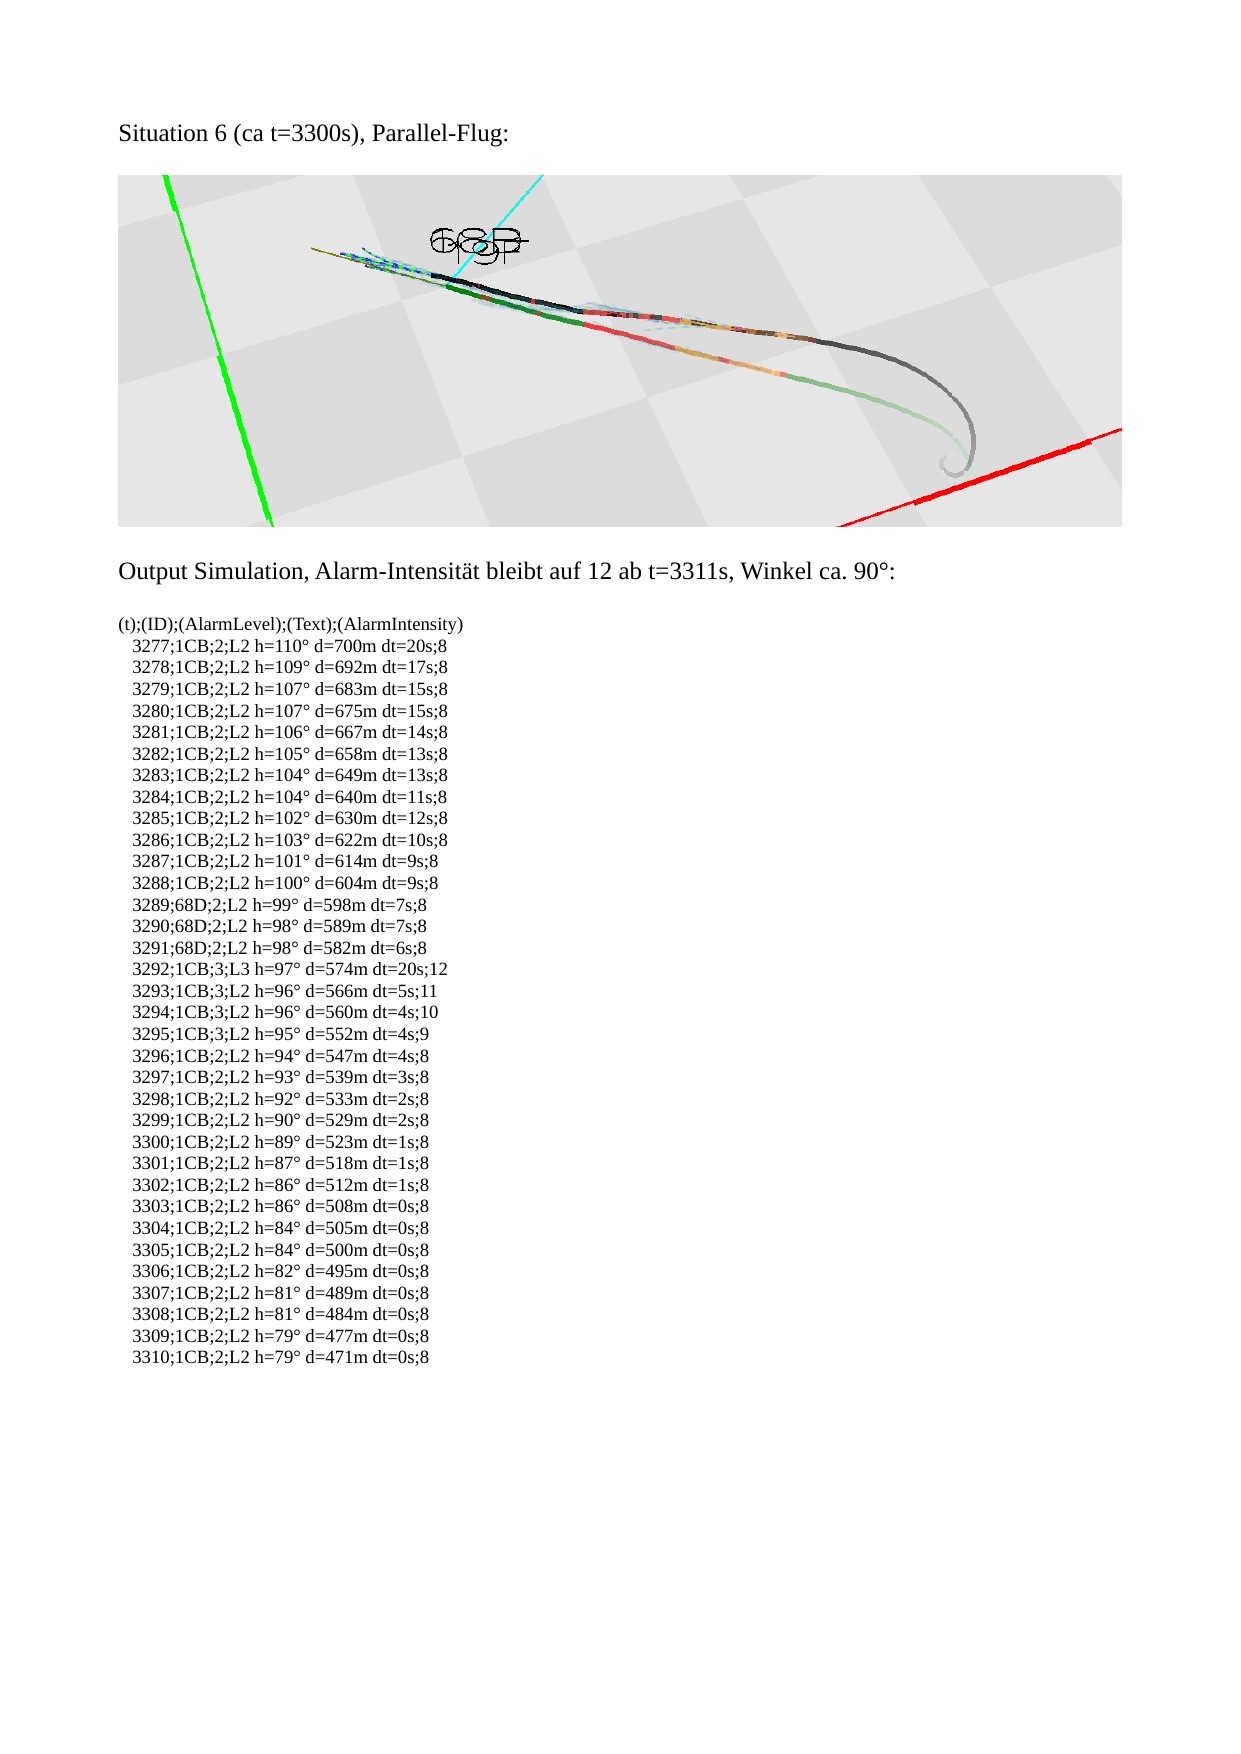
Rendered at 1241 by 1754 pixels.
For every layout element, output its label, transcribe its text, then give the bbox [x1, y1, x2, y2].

text 3303;1CB;2;L2 h=86° d=508m dt=0s;8 [118, 1195, 1122, 1217]
text Output Simulation, Alarm-Intensität bleibt auf 12 ab t=3311s, Winkel ca. 90°: [118, 556, 1122, 584]
text 3291;68D;2;L2 h=98° d=582m dt=6s;8 [118, 937, 1122, 958]
text 3302;1CB;2;L2 h=86° d=512m dt=1s;8 [118, 1174, 1122, 1195]
text 3289;68D;2;L2 h=99° d=598m dt=7s;8 [118, 893, 1122, 915]
text 3278;1CB;2;L2 h=109° d=692m dt=17s;8 [118, 656, 1122, 678]
text 3280;1CB;2;L2 h=107° d=675m dt=15s;8 [118, 699, 1122, 721]
text 3283;1CB;2;L2 h=104° d=649m dt=13s;8 [118, 764, 1122, 786]
text 3309;1CB;2;L2 h=79° d=477m dt=0s;8 [118, 1325, 1122, 1346]
text 3286;1CB;2;L2 h=103° d=622m dt=10s;8 [118, 829, 1122, 850]
text 3277;1CB;2;L2 h=110° d=700m dt=20s;8 [118, 635, 1122, 656]
text 3308;1CB;2;L2 h=81° d=484m dt=0s;8 [118, 1303, 1122, 1325]
text 3305;1CB;2;L2 h=84° d=500m dt=0s;8 [118, 1238, 1122, 1260]
text 3293;1CB;3;L2 h=96° d=566m dt=5s;11 [118, 980, 1122, 1001]
text 3288;1CB;2;L2 h=100° d=604m dt=9s;8 [118, 872, 1122, 893]
text 3307;1CB;2;L2 h=81° d=489m dt=0s;8 [118, 1282, 1122, 1303]
text 3294;1CB;3;L2 h=96° d=560m dt=4s;10 [118, 1001, 1122, 1023]
text 3298;1CB;2;L2 h=92° d=533m dt=2s;8 [118, 1088, 1122, 1109]
text 3299;1CB;2;L2 h=90° d=529m dt=2s;8 [118, 1109, 1122, 1131]
text 3285;1CB;2;L2 h=102° d=630m dt=12s;8 [118, 807, 1122, 829]
picture [118, 175, 1123, 527]
text 3310;1CB;2;L2 h=79° d=471m dt=0s;8 [118, 1346, 1122, 1368]
text 3284;1CB;2;L2 h=104° d=640m dt=11s;8 [118, 786, 1122, 807]
text 3296;1CB;2;L2 h=94° d=547m dt=4s;8 [118, 1044, 1122, 1066]
text 3290;68D;2;L2 h=98° d=589m dt=7s;8 [118, 915, 1122, 937]
text 3295;1CB;3;L2 h=95° d=552m dt=4s;9 [118, 1023, 1122, 1044]
text 3279;1CB;2;L2 h=107° d=683m dt=15s;8 [118, 678, 1122, 699]
text 3306;1CB;2;L2 h=82° d=495m dt=0s;8 [118, 1260, 1122, 1282]
text 3300;1CB;2;L2 h=89° d=523m dt=1s;8 [118, 1131, 1122, 1152]
text 3287;1CB;2;L2 h=101° d=614m dt=9s;8 [118, 850, 1122, 872]
text (t);(ID);(AlarmLevel);(Text);(AlarmIntensity) [118, 613, 1122, 635]
text Situation 6 (ca t=3300s), Parallel-Flug: [118, 118, 1122, 147]
text 3281;1CB;2;L2 h=106° d=667m dt=14s;8 [118, 721, 1122, 743]
text 3292;1CB;3;L3 h=97° d=574m dt=20s;12 [118, 958, 1122, 980]
text 3282;1CB;2;L2 h=105° d=658m dt=13s;8 [118, 743, 1122, 764]
text 3301;1CB;2;L2 h=87° d=518m dt=1s;8 [118, 1152, 1122, 1174]
text 3304;1CB;2;L2 h=84° d=505m dt=0s;8 [118, 1217, 1122, 1238]
text 3297;1CB;2;L2 h=93° d=539m dt=3s;8 [118, 1066, 1122, 1088]
